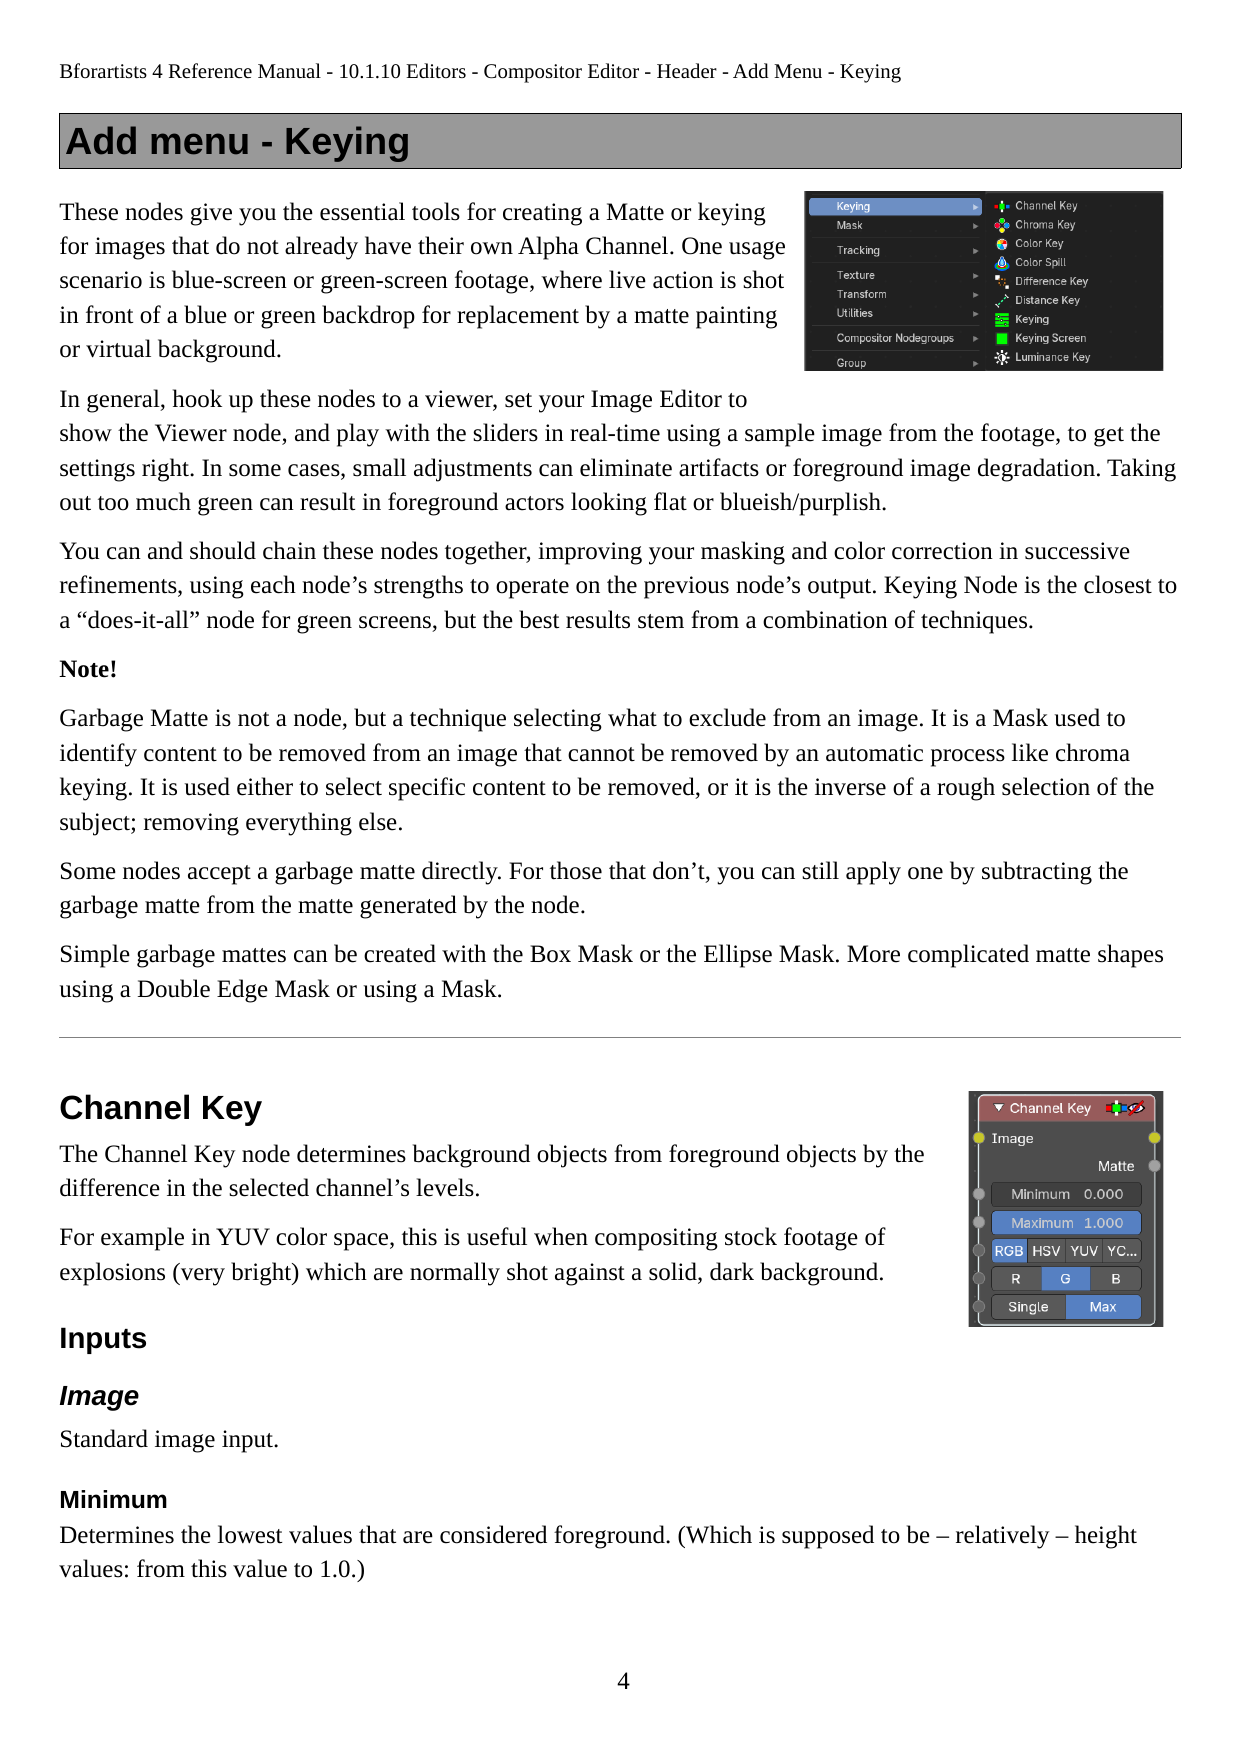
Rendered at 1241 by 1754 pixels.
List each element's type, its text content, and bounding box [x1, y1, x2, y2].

table_header Add menu - Keying [60, 114, 1181, 168]
text Garbage Matte is not a node, but a technique selecting what to exclude from an image. It is a Mask used to identify content to be removed from an image that cannot be removed by an automatic process like chroma keying. It is used either to select specific content to be removed, or it is the inverse of a rough selection of the subject; removing everything else. [59, 703, 1181, 835]
text You can and should chain these nodes together, improving your masking and color correction in successive refinements, using each node’s strengths to operate on the previous node’s output. Keying Node is the closest to a “does-it-all” node for green screens, but the best results stem from a combination of techniques. [59, 536, 1181, 634]
subtitle Channel Key [59, 1088, 1181, 1126]
text Note! [59, 654, 1181, 683]
text In general, hook up these nodes to a viewer, set your Image Editor to show the Viewer node, and play with the sliders in real-time using a sample image from the footage, to get the settings right. In some cases, small adjustments can eliminate artifacts or foreground image degradation. Taking out too much green can result in foreground actors looking flat or blueish/purplish. [59, 384, 1181, 516]
subtitle Image [59, 1379, 1181, 1411]
picture [804, 191, 1164, 371]
picture [968, 1091, 1164, 1327]
text Determines the lowest values that are considered foreground. (Which is supposed to be – relatively – height values: from this value to 1.0.) [59, 1520, 1181, 1583]
text Standard image input. [59, 1424, 1181, 1452]
text Simple garbage mattes can be created with the Box Mask or the Ellipse Mask. More complicated matte shapes using a Double Edge Mask or using a Mask. [59, 939, 1181, 1002]
text These nodes give you the essential tools for creating a Matte or keying for images that do not already have their own Alpha Channel. One usage scenario is blue-screen or green-screen footage, where live action is shot in front of a blue or green backdrop for replacement by a matte painting or virtual background. [59, 197, 804, 363]
subtitle Minimum [59, 1485, 1181, 1514]
subtitle Inputs [59, 1321, 1181, 1354]
text For example in YUV color space, this is useful when compositing stock footage of explosions (very bright) which are normally shot against a solid, dark background. [59, 1222, 968, 1286]
text Some nodes accept a garbage matte directly. For those that don’t, you can still apply one by subtracting the garbage matte from the matte generated by the node. [59, 856, 1181, 919]
text The Channel Key node determines background objects from foreground objects by the difference in the selected channel’s levels. [59, 1139, 968, 1202]
